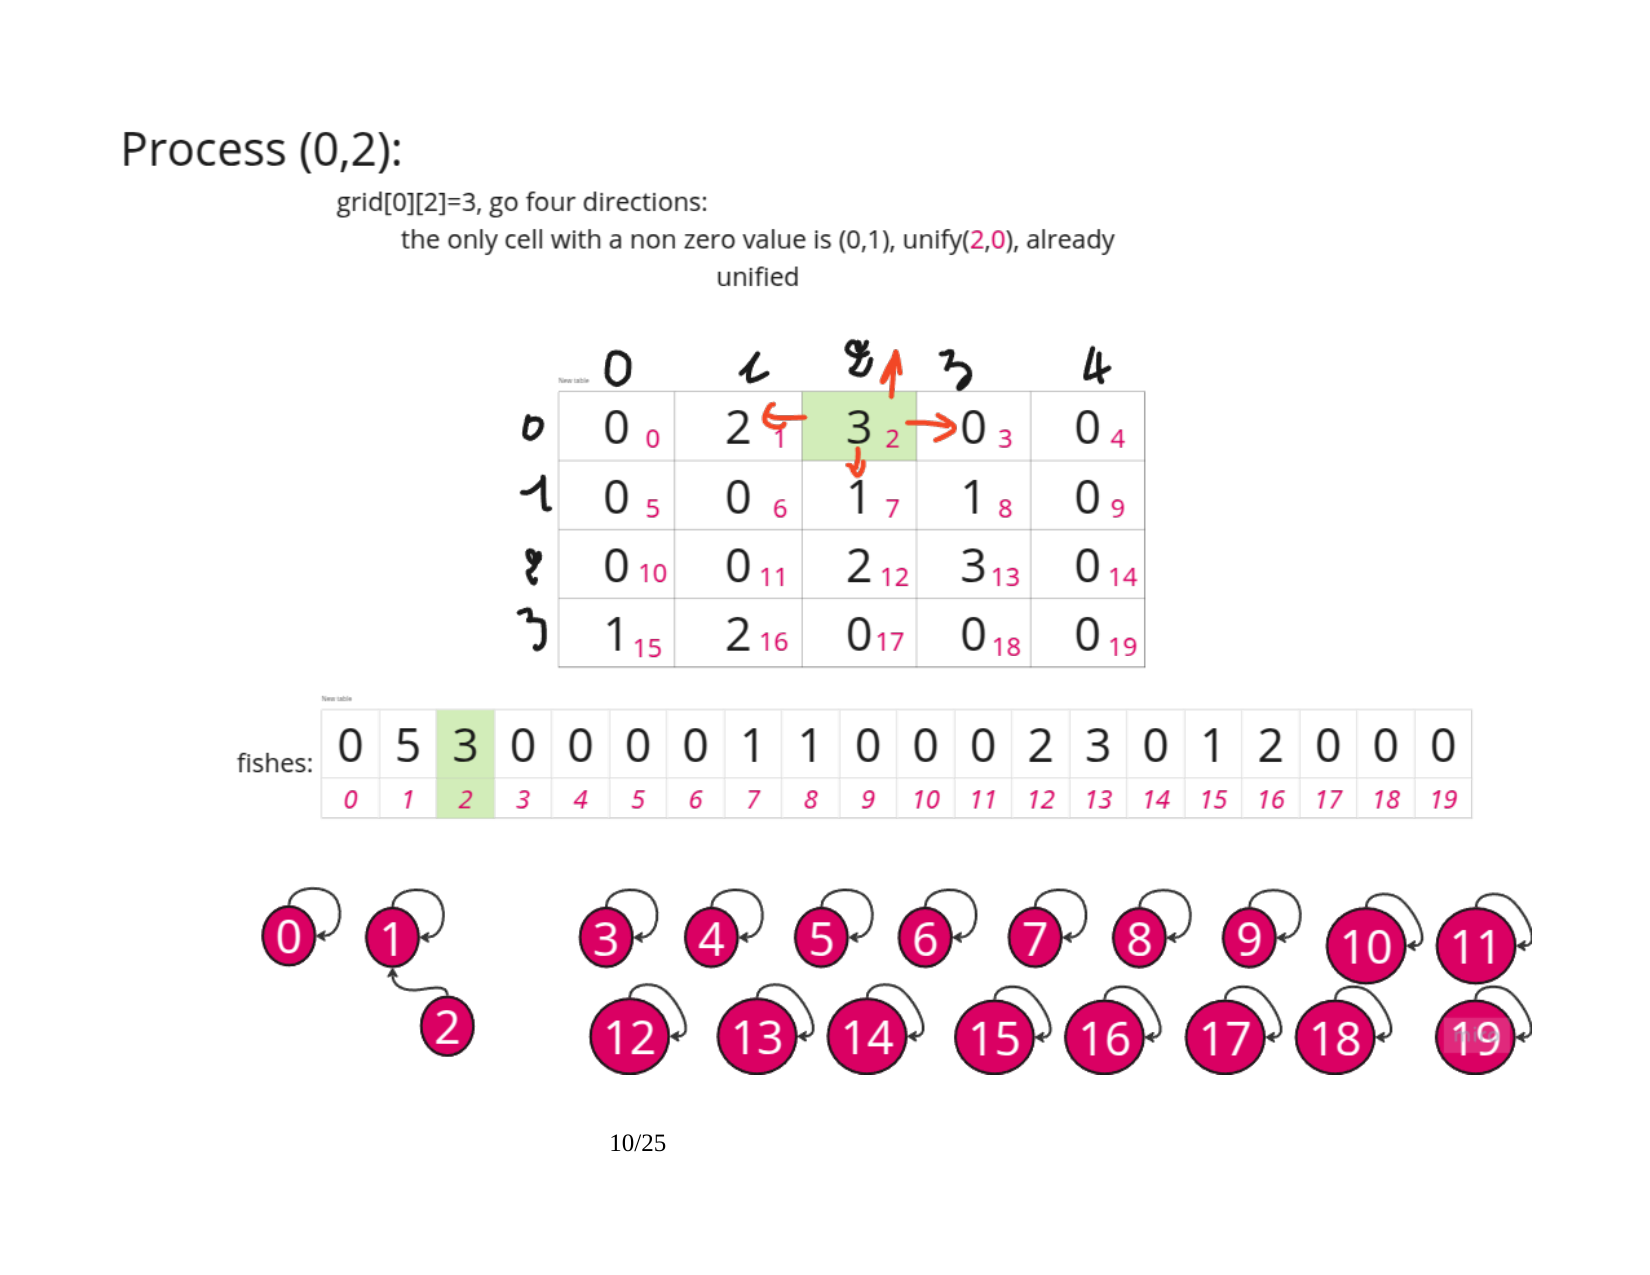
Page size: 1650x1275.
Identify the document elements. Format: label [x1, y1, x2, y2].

picture [118, 118, 1532, 1075]
